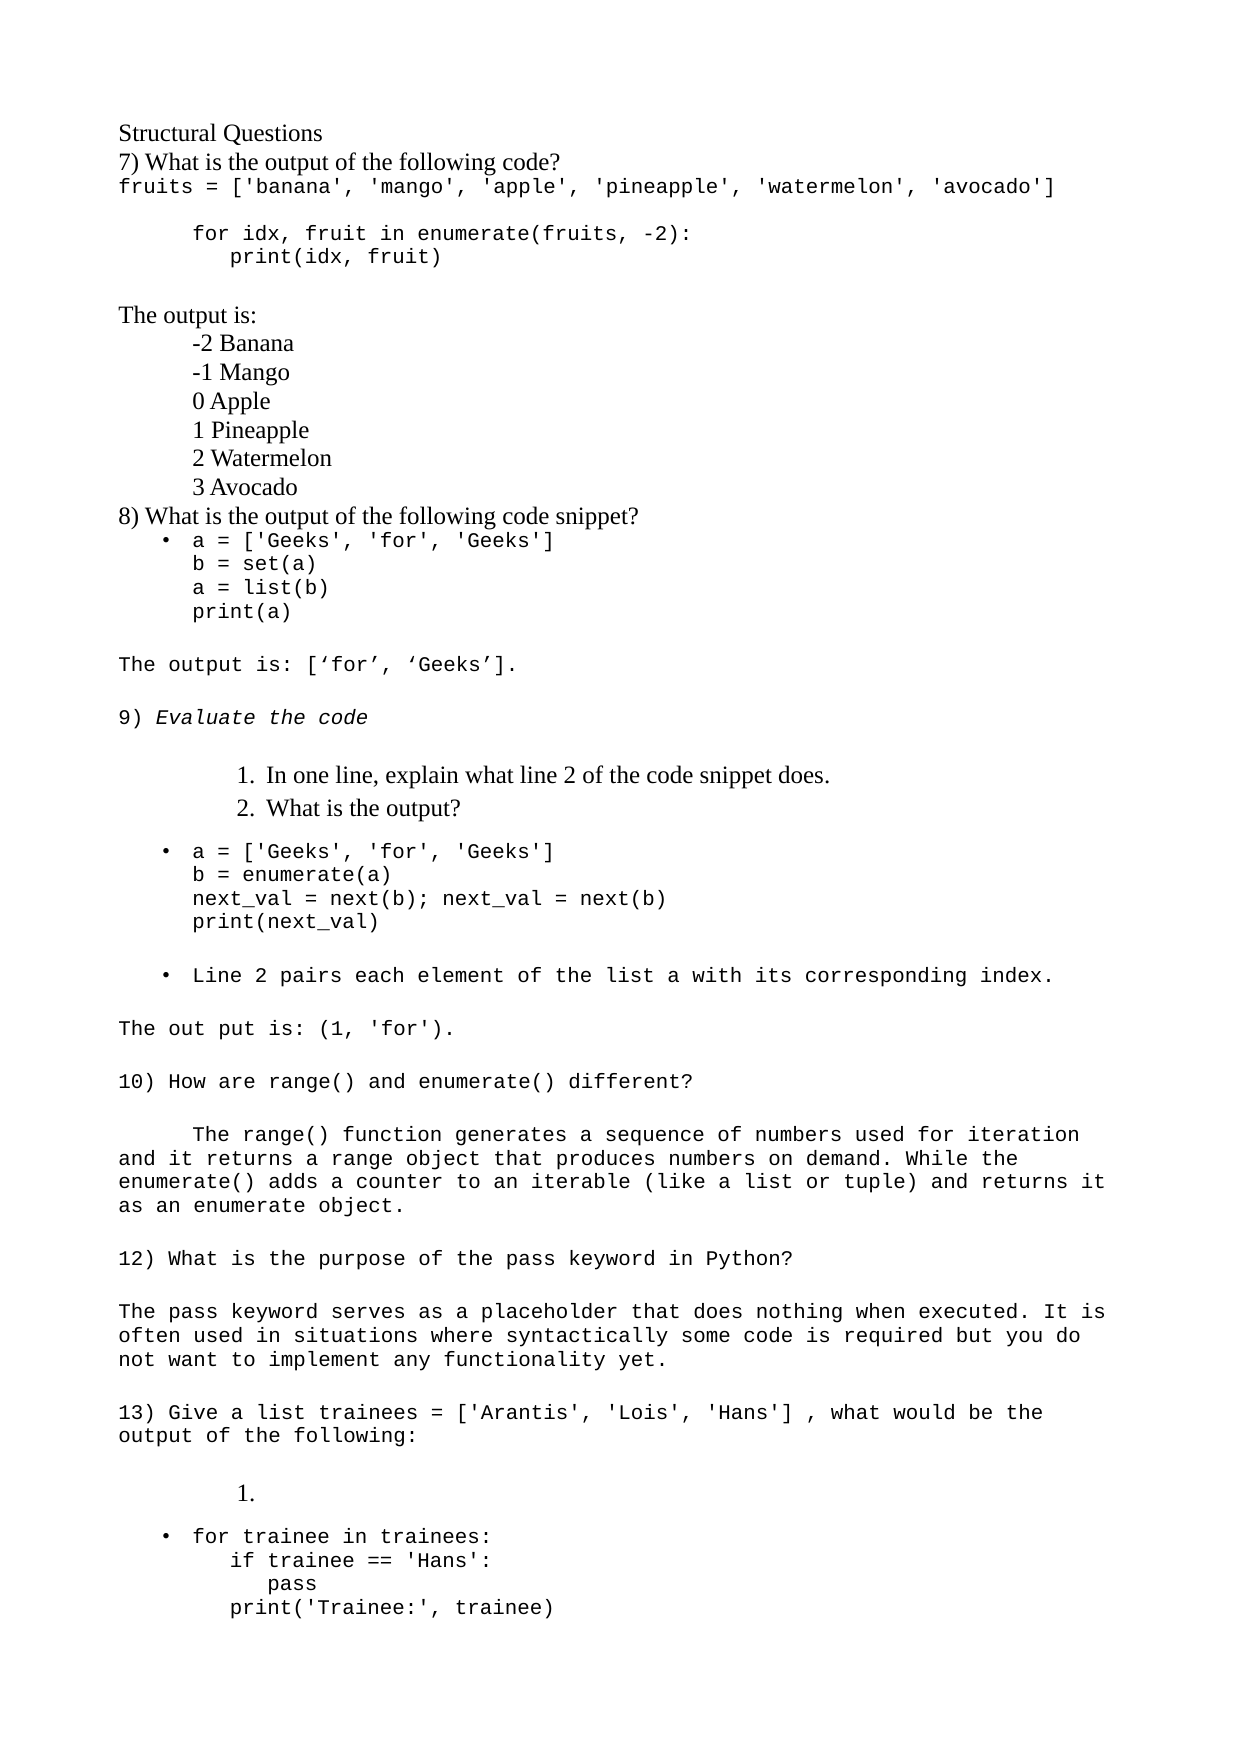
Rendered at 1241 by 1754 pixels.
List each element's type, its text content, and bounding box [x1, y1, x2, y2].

text 1 Pineapple [118, 415, 1122, 443]
list a = ['Geeks', 'for', 'Geeks'] [162, 530, 1122, 553]
text The output is: [‘for’, ‘Geeks’]. [118, 654, 1122, 677]
text 12) What is the purpose of the pass keyword in Python? [118, 1248, 1122, 1272]
list for idx, fruit in enumerate(fruits, -2): [162, 223, 1122, 247]
text 8) What is the output of the following code snippet? [118, 501, 1122, 530]
text 3 Avocado [118, 472, 1122, 501]
text 13) Give a list trainees = ['Arantis', 'Lois', 'Hans'] , what would be the output of the following: [118, 1402, 1122, 1449]
text 7) What is the output of the following code? [118, 147, 1122, 176]
text The output is: [118, 300, 1122, 328]
list a = list(b) [162, 577, 1122, 601]
text 2 Watermelon [118, 443, 1122, 472]
list if trainee == 'Hans': [162, 1550, 1122, 1573]
list print(idx, fruit) [162, 247, 1122, 270]
list print('Trainee:', trainee) [162, 1597, 1122, 1621]
text The range() function generates a sequence of numbers used for iteration and it returns a range object that produces numbers on demand. While the enumerate() adds a counter to an iterable (like a list or tuple) and returns it as an enumerate object. [118, 1124, 1122, 1219]
text Structural Questions [118, 118, 1122, 147]
list In one line, explain what line 2 of the code snippet does. [236, 760, 1122, 789]
text 9) Evaluate the code [118, 707, 1122, 731]
list next_val = next(b); next_val = next(b) [162, 888, 1122, 912]
list print(a) [162, 601, 1122, 624]
list print(next_val) [162, 912, 1122, 935]
text The pass keyword serves as a placeholder that does nothing when executed. It is often used in situations where syntactically some code is required but you do not want to implement any functionality yet. [118, 1301, 1122, 1372]
list a = ['Geeks', 'for', 'Geeks'] [162, 841, 1122, 864]
list Line 2 pairs each element of the list a with its corresponding index. [162, 965, 1122, 988]
text 10) How are range() and enumerate() different? [118, 1071, 1122, 1094]
text The out put is: (1, 'for'). [118, 1018, 1122, 1041]
list What is the output? [236, 793, 1122, 822]
list b = enumerate(a) [162, 864, 1122, 888]
text -2 Banana [118, 328, 1122, 357]
text -1 Mango [118, 357, 1122, 386]
list for trainee in trainees: [162, 1526, 1122, 1550]
text 0 Apple [118, 386, 1122, 415]
list b = set(a) [162, 553, 1122, 577]
text fruits = ['banana', 'mango', 'apple', 'pineapple', 'watermelon', 'avocado'] [118, 176, 1122, 199]
list pass [162, 1573, 1122, 1597]
